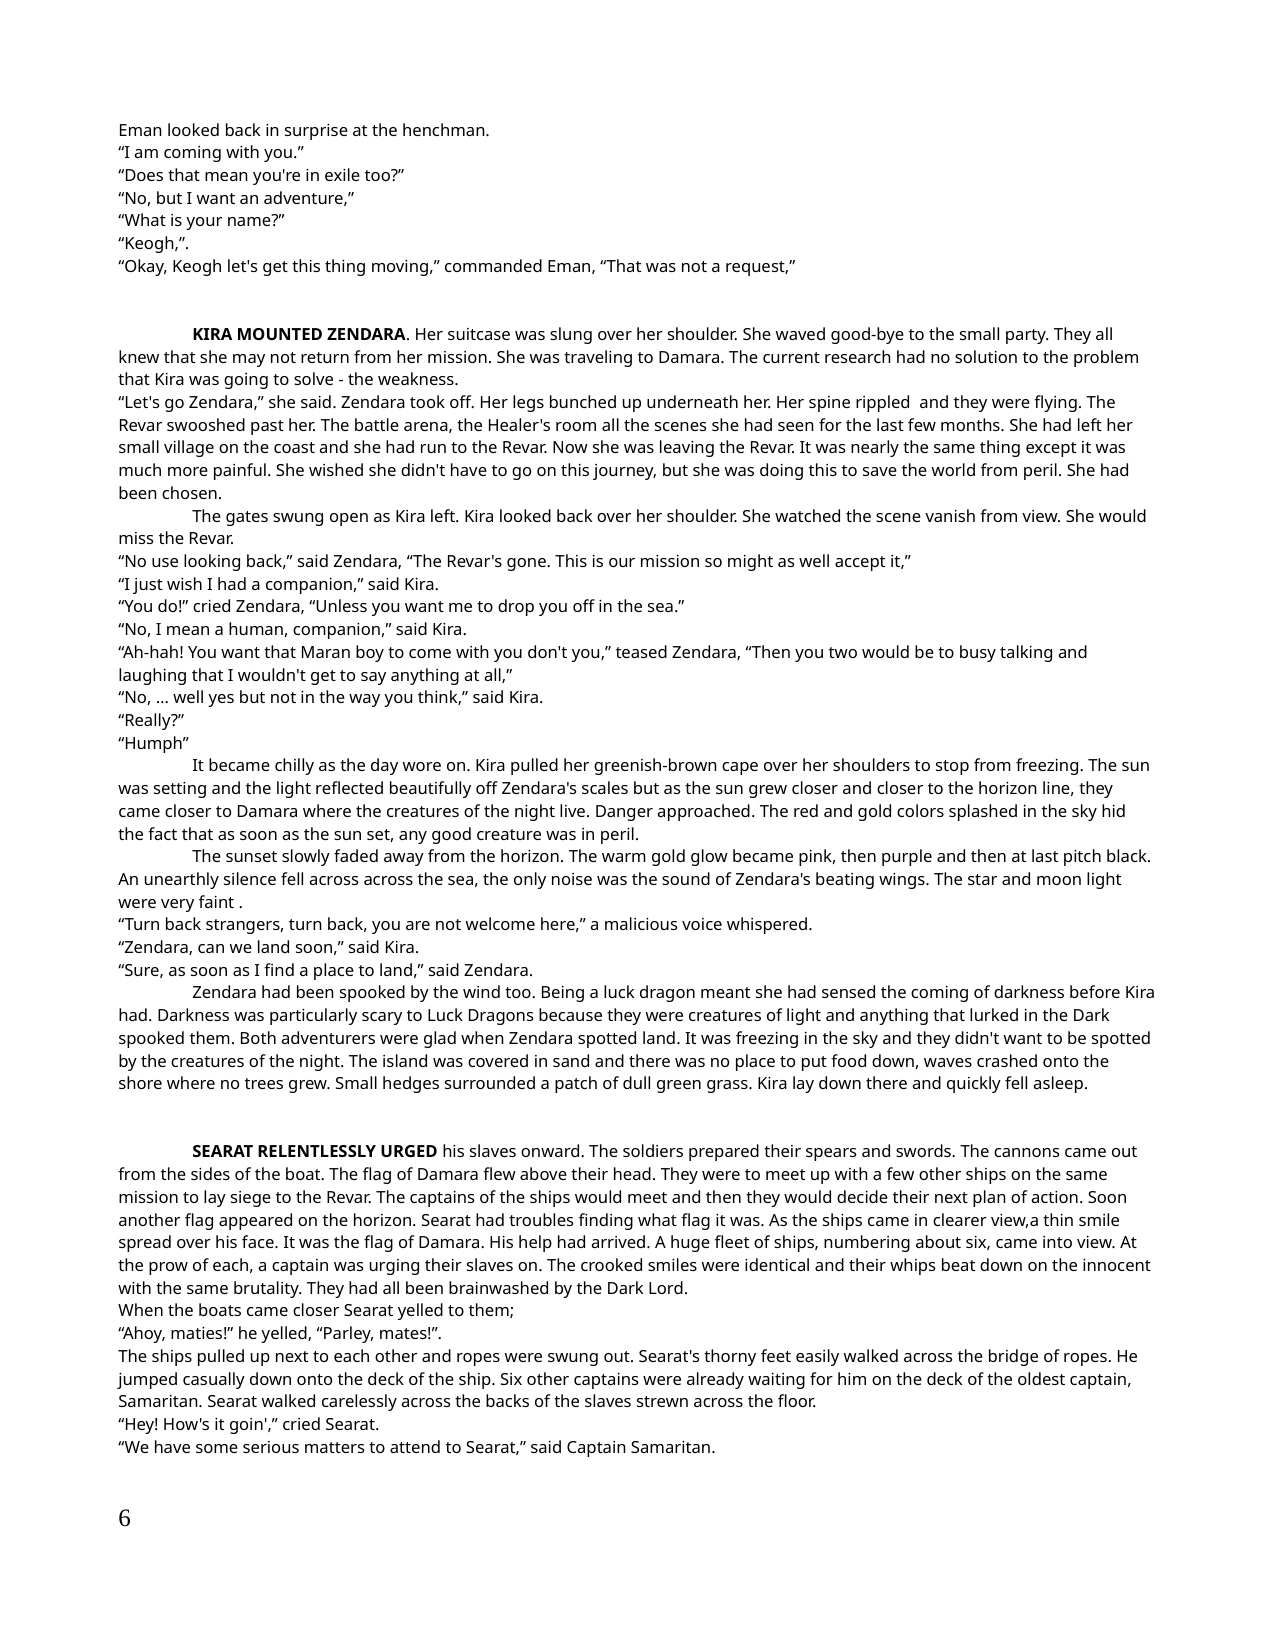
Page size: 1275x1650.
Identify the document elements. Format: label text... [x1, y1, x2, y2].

text “Okay, Keogh let's get this thing moving,” commanded Eman, “That was not a request,” [118, 254, 1157, 277]
text “What is your name?” [118, 209, 1157, 232]
text It became chilly as the day wore on. Kira pulled her greenish-brown cape over her shoulders to stop from freezing. The sun was setting and the light reflected beautifully off Zendara's scales but as the sun grew closer and closer to the horizon line, they came closer to Damara where the creatures of the night live. Danger approached. The red and gold colors splashed in the sky hid the fact that as soon as the sun set, any good creature was in peril. [118, 754, 1157, 845]
text “Sure, as soon as I find a place to land,” said Zendara. [118, 958, 1157, 981]
text “I just wish I had a companion,” said Kira. [118, 572, 1157, 595]
text “Keogh,”. [118, 232, 1157, 254]
text KIRA MOUNTED ZENDARA. Her suitcase was slung over her shoulder. She waved good-bye to the small party. They all knew that she may not return from her mission. She was traveling to Damara. The current research had no solution to the problem that Kira was going to solve - the weakness. [118, 322, 1157, 391]
text “No, I mean a human, companion,” said Kira. [118, 618, 1157, 640]
text “Does that mean you're in exile too?” [118, 163, 1157, 186]
text The sunset slowly faded away from the horizon. The warm gold glow became pink, then purple and then at last pitch black. An unearthly silence fell across across the sea, the only noise was the sound of Zendara's beating wings. The star and moon light were very faint . [118, 845, 1157, 913]
text The ships pulled up next to each other and ropes were swung out. Searat's thorny feet easily walked across the bridge of ropes. He jumped casually down onto the deck of the ship. Six other captains were already waiting for him on the deck of the oldest captain, Samaritan. Searat walked carelessly across the backs of the slaves strewn across the floor. [118, 1344, 1157, 1412]
text “Turn back strangers, turn back, you are not welcome here,” a malicious voice whispered. [118, 913, 1157, 936]
text “Ahoy, maties!” he yelled, “Parley, mates!”. [118, 1322, 1157, 1344]
text “No use looking back,” said Zendara, “The Revar's gone. This is our mission so might as well accept it,” [118, 549, 1157, 572]
text The gates swung open as Kira left. Kira looked back over her shoulder. She watched the scene vanish from view. She would miss the Revar. [118, 504, 1157, 549]
text “Zendara, can we land soon,” said Kira. [118, 936, 1157, 958]
text “We have some serious matters to attend to Searat,” said Captain Samaritan. [118, 1435, 1157, 1458]
text “No, … well yes but not in the way you think,” said Kira. [118, 686, 1157, 708]
text “Let's go Zendara,” she said. Zendara took off. Her legs bunched up underneath her. Her spine rippled and they were flying. The Revar swooshed past her. The battle arena, the Healer's room all the scenes she had seen for the last few months. She had left her small village on the coast and she had run to the Revar. Now she was leaving the Revar. It was nearly the same thing except it was much more painful. She wished she didn't have to go on this journey, but she was doing this to save the world from peril. She had been chosen. [118, 391, 1157, 504]
text SEARAT RELENTLESSLY URGED his slaves onward. The soldiers prepared their spears and swords. The cannons came out from the sides of the boat. The flag of Damara flew above their head. They were to meet up with a few other ships on the same mission to lay siege to the Revar. The captains of the ships would meet and then they would decide their next plan of action. Soon another flag appeared on the horizon. Searat had troubles finding what flag it was. As the ships came in clearer view,a thin smile spread over his face. It was the flag of Damara. His help had arrived. A huge fleet of ships, numbering about six, came into view. At the prow of each, a captain was urging their slaves on. The crooked smiles were identical and their whips beat down on the innocent with the same brutality. They had all been brainwashed by the Dark Lord. [118, 1140, 1157, 1299]
text “You do!” cried Zendara, “Unless you want me to drop you off in the sea.” [118, 595, 1157, 618]
text Zendara had been spooked by the wind too. Being a luck dragon meant she had sensed the coming of darkness before Kira had. Darkness was particularly scary to Luck Dragons because they were creatures of light and anything that lurked in the Dark spooked them. Both adventurers were glad when Zendara spotted land. It was freezing in the sky and they didn't want to be spotted by the creatures of the night. The island was covered in sand and there was no place to put food down, waves crashed onto the shore where no trees grew. Small hedges surrounded a patch of dull green grass. Kira lay down there and quickly fell asleep. [118, 981, 1157, 1094]
text “No, but I want an adventure,” [118, 186, 1157, 209]
text When the boats came closer Searat yelled to them; [118, 1299, 1157, 1322]
text “Hey! How's it goin',” cried Searat. [118, 1412, 1157, 1435]
text “Ah-hah! You want that Maran boy to come with you don't you,” teased Zendara, “Then you two would be to busy talking and laughing that I wouldn't get to say anything at all,” [118, 640, 1157, 686]
text “I am coming with you.” [118, 141, 1157, 163]
text “Humph” [118, 731, 1157, 754]
text “Really?” [118, 708, 1157, 731]
text Eman looked back in surprise at the henchman. [118, 118, 1157, 141]
